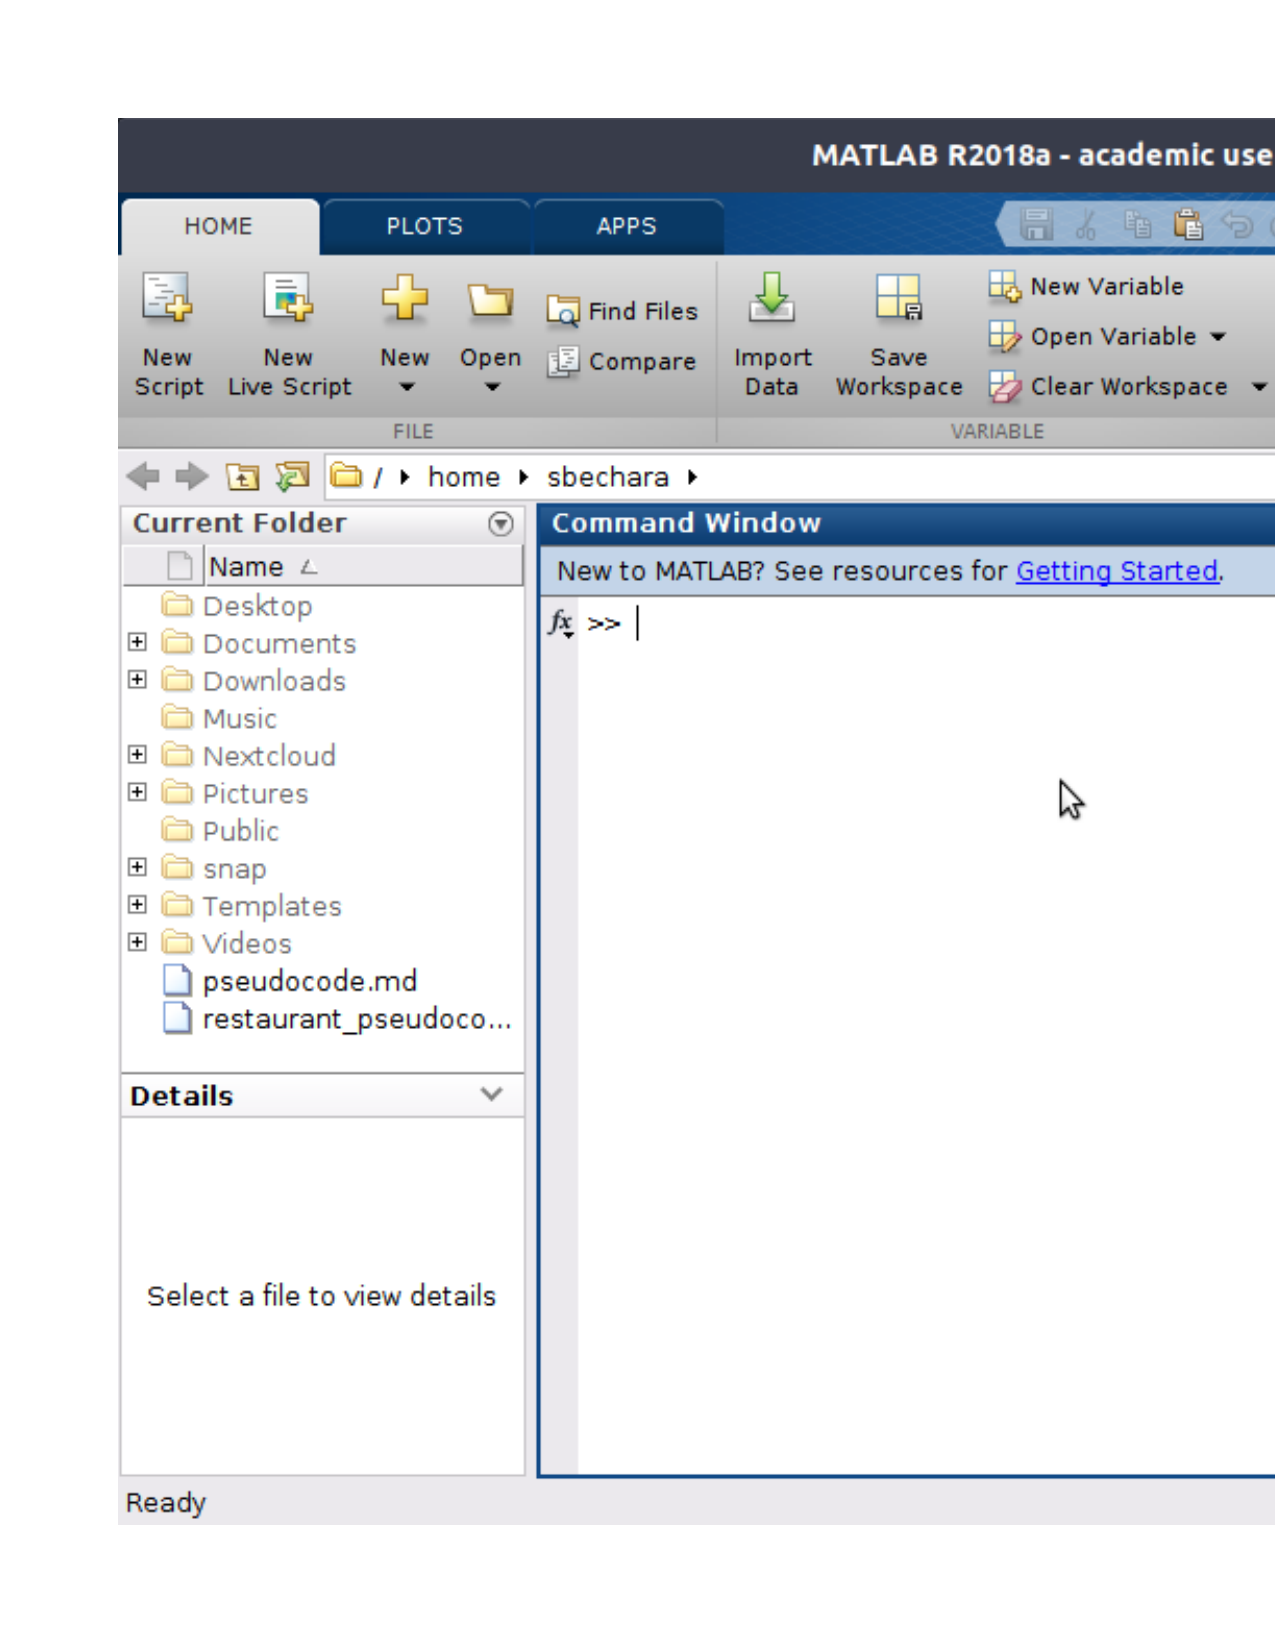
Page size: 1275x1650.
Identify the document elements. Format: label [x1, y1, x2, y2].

picture [118, 118, 1275, 1525]
